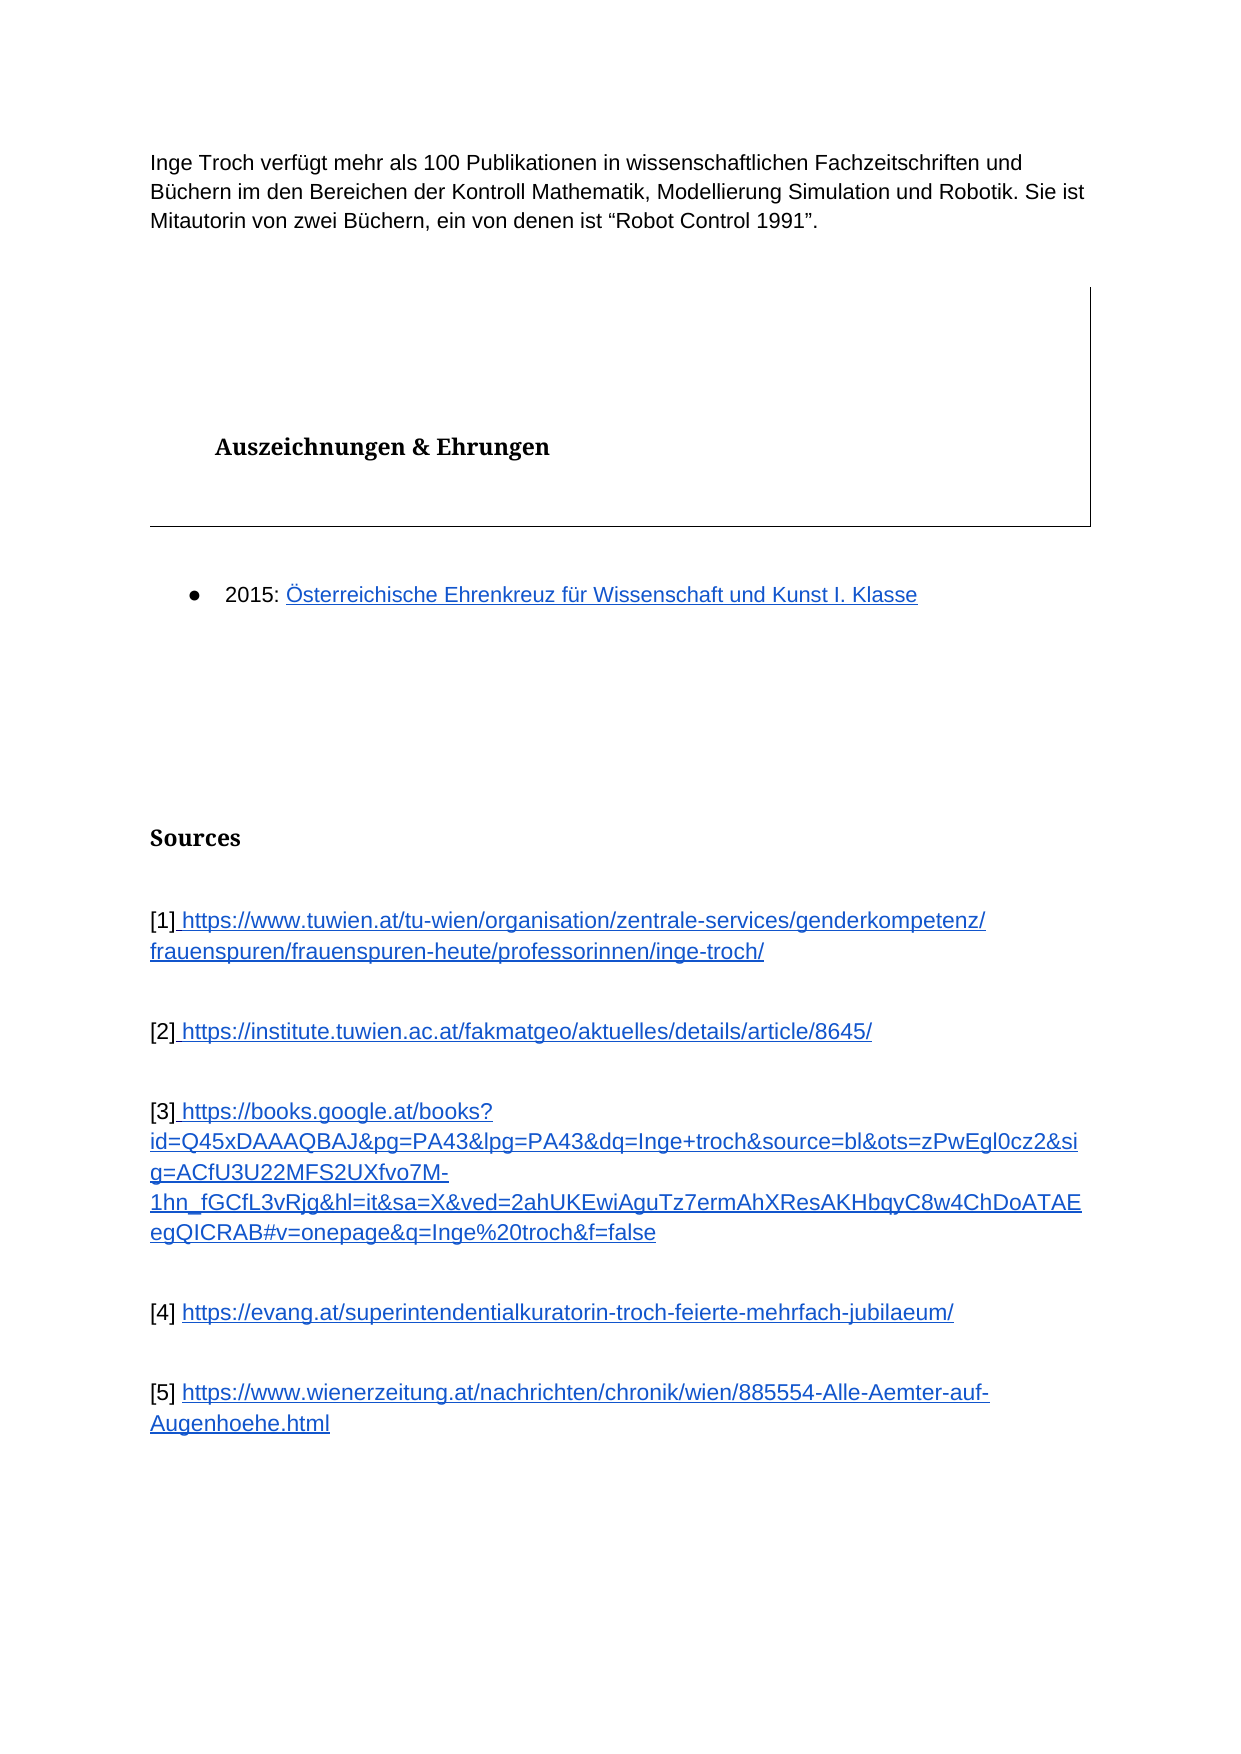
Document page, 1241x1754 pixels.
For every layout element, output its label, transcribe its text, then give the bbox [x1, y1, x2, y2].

text Sources [150, 822, 1091, 853]
text [1] https://www.tuwien.at/tu-wien/organisation/zentrale-services/genderkompetenz/frauenspuren/frauenspuren-heute/professorinnen/inge-troch/ [150, 907, 1091, 964]
text [3] https://books.google.at/books?id=Q45xDAAAQBAJ&pg=PA43&lpg=PA43&dq=Inge+troch&source=bl&ots=zPwEgl0cz2&sig=ACfU3U22MFS2UXfvo7M-1hn_fGCfL3vRjg&hl=it&sa=X&ved=2ahUKEwiAguTz7ermAhXResAKHbqyC8w4ChDoATAEegQICRAB#v=onepage&q=Inge%20troch&f=false [150, 1098, 1091, 1245]
text Inge Troch verfügt mehr als 100 Publikationen in wissenschaftlichen Fachzeitschriften und Büchern im den Bereichen der Kontroll Mathematik, Modellierung Simulation und Robotik. Sie ist Mitautorin von zwei Büchern, ein von denen ist “Robot Control 1991”. [150, 150, 1091, 233]
text [4] https://evang.at/superintendentialkuratorin-troch-feierte-mehrfach-jubilaeum/ [150, 1299, 1091, 1326]
text [2] https://institute.tuwien.ac.at/fakmatgeo/aktuelles/details/article/8645/ [150, 1018, 1091, 1044]
text [5] https://www.wienerzeitung.at/nachrichten/chronik/wien/885554-Alle-Aemter-auf-Augenhoehe.html [150, 1379, 1091, 1436]
text Auszeichnungen & Ehrungen [150, 366, 1091, 526]
list 2015: Österreichische Ehrenkreuz für Wissenschaft und Kunst I. Klasse [187, 581, 1091, 607]
